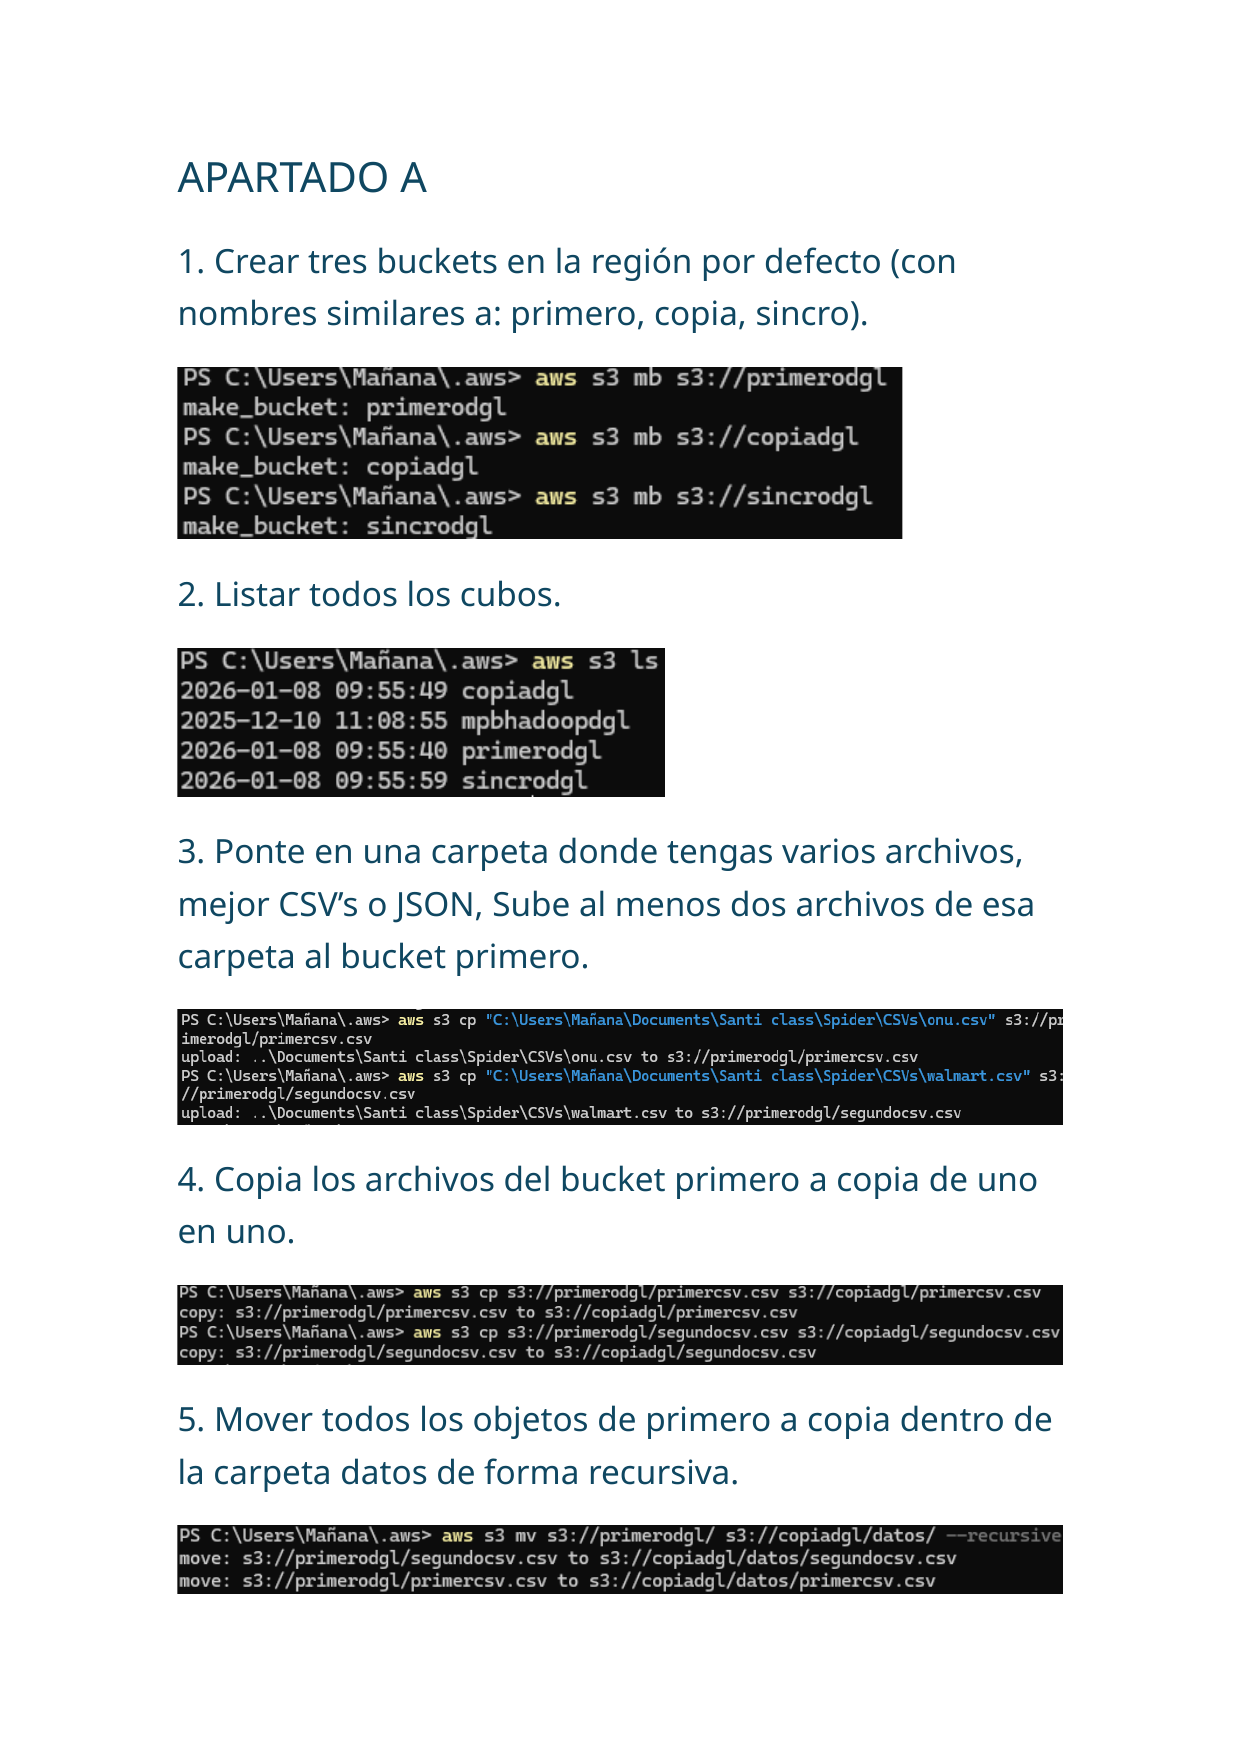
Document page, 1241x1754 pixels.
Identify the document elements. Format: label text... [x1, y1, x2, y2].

subtitle APARTADO A [177, 148, 1063, 204]
subtitle 3. Ponte en una carpeta donde tengas varios archivos, mejor CSV’s o JSON, Sube al menos dos archivos de esa carpeta al bucket primero. [177, 828, 1063, 978]
subtitle 1. Crear tres buckets en la región por defecto (con nombres similares a: primero, copia, sincro). [177, 238, 1063, 335]
subtitle 2. Listar todos los cubos. [177, 571, 1063, 616]
subtitle 5. Mover todos los objetos de primero a copia dentro de la carpeta datos de forma recursiva. [177, 1396, 1063, 1494]
subtitle 4. Copia los archivos del bucket primero a copia de uno en uno. [177, 1156, 1063, 1254]
